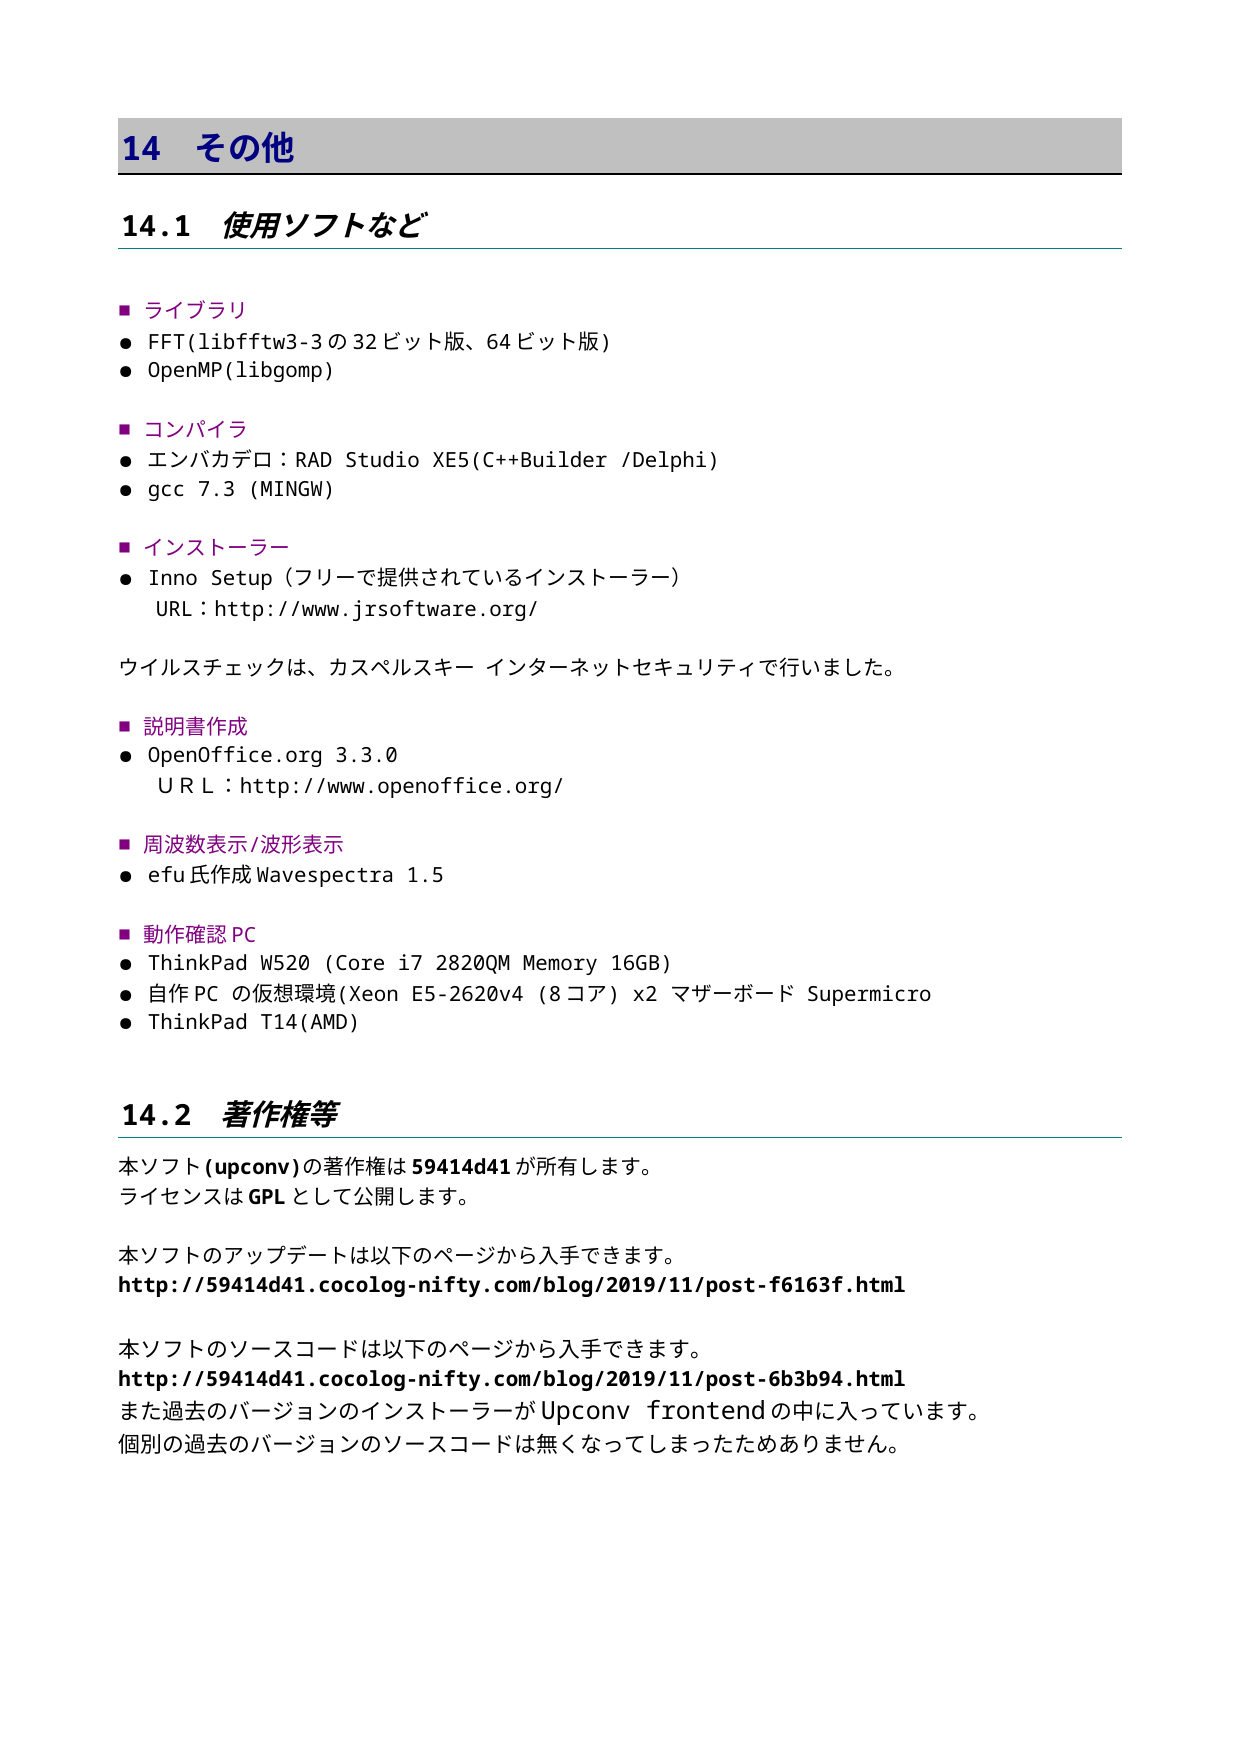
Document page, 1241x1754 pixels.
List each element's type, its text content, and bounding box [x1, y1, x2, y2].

text ■ インストーラー [118, 531, 1122, 561]
subtitle その他 [118, 118, 1122, 173]
text ■ 周波数表示/波形表示 [118, 828, 1122, 858]
list エンバカデロ：RAD Studio XE5(C++Builder /Delphi) [118, 443, 1122, 473]
list Inno Setup（フリーで提供されているインストーラー） [118, 561, 1122, 592]
text ■ 説明書作成 [118, 710, 1122, 740]
text ■ 動作確認PC [118, 917, 1122, 948]
subtitle 使用ソフトなど [118, 200, 1122, 248]
subtitle 著作権等 [118, 1089, 1122, 1137]
text ＵＲＬ：http://www.openoffice.org/ [118, 769, 1122, 799]
list ThinkPad W520 (Core i7 2820QM Memory 16GB) [118, 948, 1122, 977]
list ThinkPad T14(AMD) [118, 1007, 1122, 1036]
list 自作PC の仮想環境(Xeon E5-2620v4 (8コア) x2 マザーボード Supermicro [118, 977, 1122, 1007]
text ■ コンパイラ [118, 412, 1122, 443]
text http://59414d41.cocolog-nifty.com/blog/2019/11/post-f6163f.html [118, 1270, 1122, 1298]
list FFT(libfftw3-3の32ビット版、64ビット版) [118, 325, 1122, 355]
text ライセンスはGPLとして公開します。 [118, 1180, 1122, 1211]
text ■ ライブラリ [118, 294, 1122, 325]
text 本ソフト(upconv)の著作権は59414d41が所有します。 [118, 1149, 1122, 1180]
text ウイルスチェックは、カスペルスキー インターネットセキュリティで行いました。 [118, 651, 1122, 681]
list efu氏作成Wavespectra 1.5 [118, 858, 1122, 889]
text 本ソフトのソースコードは以下のページから入手できます。 [118, 1332, 1122, 1364]
text 本ソフトのアップデートは以下のページから入手できます。 [118, 1239, 1122, 1270]
list gcc 7.3 (MINGW) [118, 473, 1122, 502]
text URL：http://www.jrsoftware.org/ [118, 592, 1122, 622]
text http://59414d41.cocolog-nifty.com/blog/2019/11/post-6b3b94.html また過去のバージョンのインストーラーがUpconv frontendの中に入っています。 個別の過去のバージョンのソースコードは無くなってしまったためありません。 [118, 1364, 1122, 1459]
list OpenOffice.org 3.3.0 [118, 740, 1122, 769]
list OpenMP(libgomp) [118, 355, 1122, 384]
